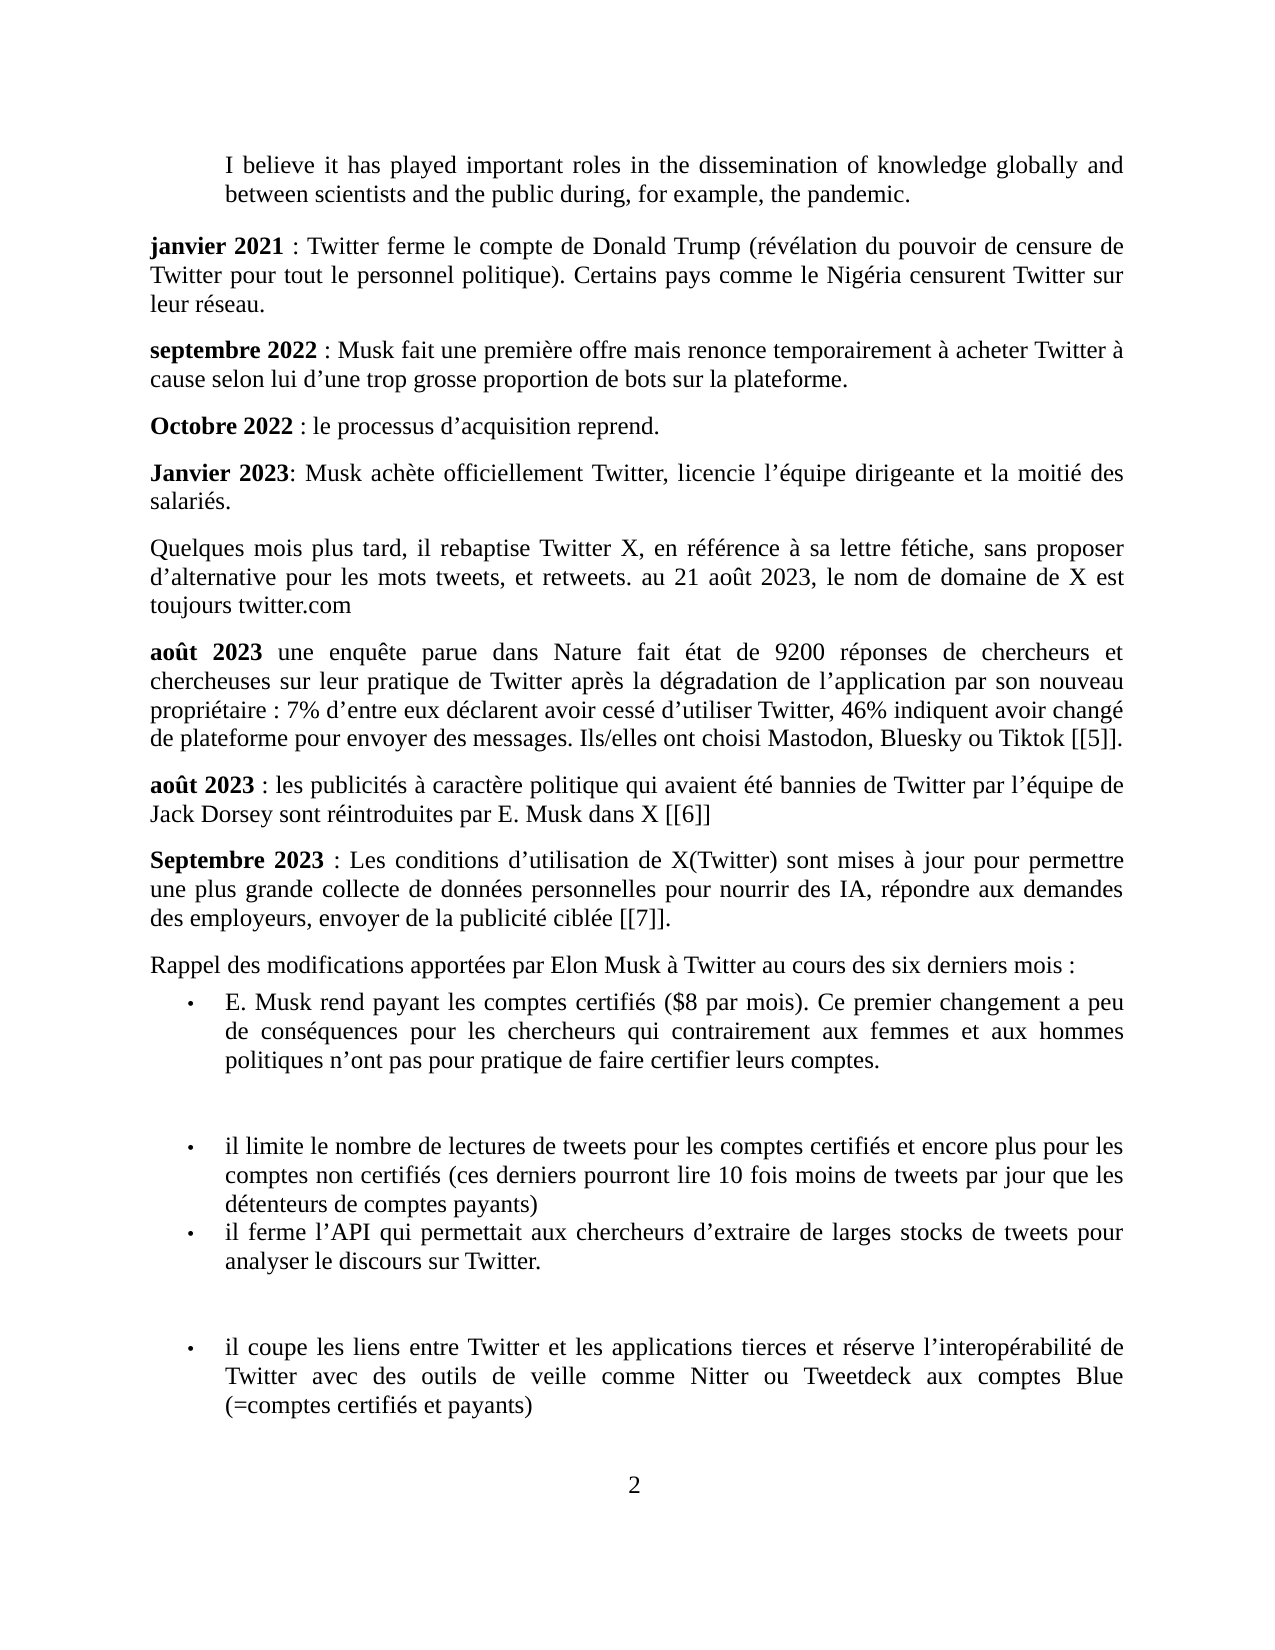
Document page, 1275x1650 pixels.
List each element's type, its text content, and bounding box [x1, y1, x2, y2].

list il limite le nombre de lectures de tweets pour les comptes certifiés et encore plus pour les comptes non certifiés (ces derniers pourront lire 10 fois moins de tweets par jour que les détenteurs de comptes payants) [187, 1131, 1125, 1217]
text Quelques mois plus tard, il rebaptise Twitter X, en référence à sa lettre fétiche, sans proposer d’alternative pour les mots tweets, et retweets. au 21 août 2023, le nom de domaine de X est toujours twitter.com [150, 533, 1125, 619]
text Octobre 2022 : le processus d’acquisition reprend. [150, 411, 1125, 440]
list il ferme l’API qui permettait aux chercheurs d’extraire de larges stocks de tweets pour analyser le discours sur Twitter. [187, 1217, 1125, 1275]
list il coupe les liens entre Twitter et les applications tierces et réserve l’interopérabilité de Twitter avec des outils de veille comme Nitter ou Tweetdeck aux comptes Blue (=comptes certifiés et payants) [187, 1332, 1125, 1419]
text août 2023 une enquête parue dans Nature fait état de 9200 réponses de chercheurs et chercheuses sur leur pratique de Twitter après la dégradation de l’application par son nouveau propriétaire : 7% d’entre eux déclarent avoir cessé d’utiliser Twitter, 46% indiquent avoir changé de plateforme pour envoyer des messages. Ils/elles ont choisi Mastodon, Bluesky ou Tiktok [[5]]. [150, 637, 1125, 752]
list E. Musk rend payant les comptes certifiés ($8 par mois). Ce premier changement a peu de conséquences pour les chercheurs qui contrairement aux femmes et aux hommes politiques n’ont pas pour pratique de faire certifier leurs comptes. [187, 987, 1125, 1074]
text Janvier 2023: Musk achète officiellement Twitter, licencie l’équipe dirigeante et la moitié des salariés. [150, 458, 1125, 515]
text I believe it has played important roles in the dissemination of knowledge globally and between scientists and the public during, for example, the pandemic. [225, 150, 1125, 207]
text janvier 2021 : Twitter ferme le compte de Donald Trump (révélation du pouvoir de censure de Twitter pour tout le personnel politique). Certains pays comme le Nigéria censurent Twitter sur leur réseau. [150, 231, 1125, 318]
text Rappel des modifications apportées par Elon Musk à Twitter au cours des six derniers mois : [150, 950, 1125, 978]
text Septembre 2023 : Les conditions d’utilisation de X(Twitter) sont mises à jour pour permettre une plus grande collecte de données personnelles pour nourrir des IA, répondre aux demandes des employeurs, envoyer de la publicité ciblée [[7]]. [150, 846, 1125, 932]
text août 2023 : les publicités à caractère politique qui avaient été bannies de Twitter par l’équipe de Jack Dorsey sont réintroduites par E. Musk dans X [[6]] [150, 770, 1125, 828]
text septembre 2022 : Musk fait une première offre mais renonce temporairement à acheter Twitter à cause selon lui d’une trop grosse proportion de bots sur la plateforme. [150, 336, 1125, 393]
